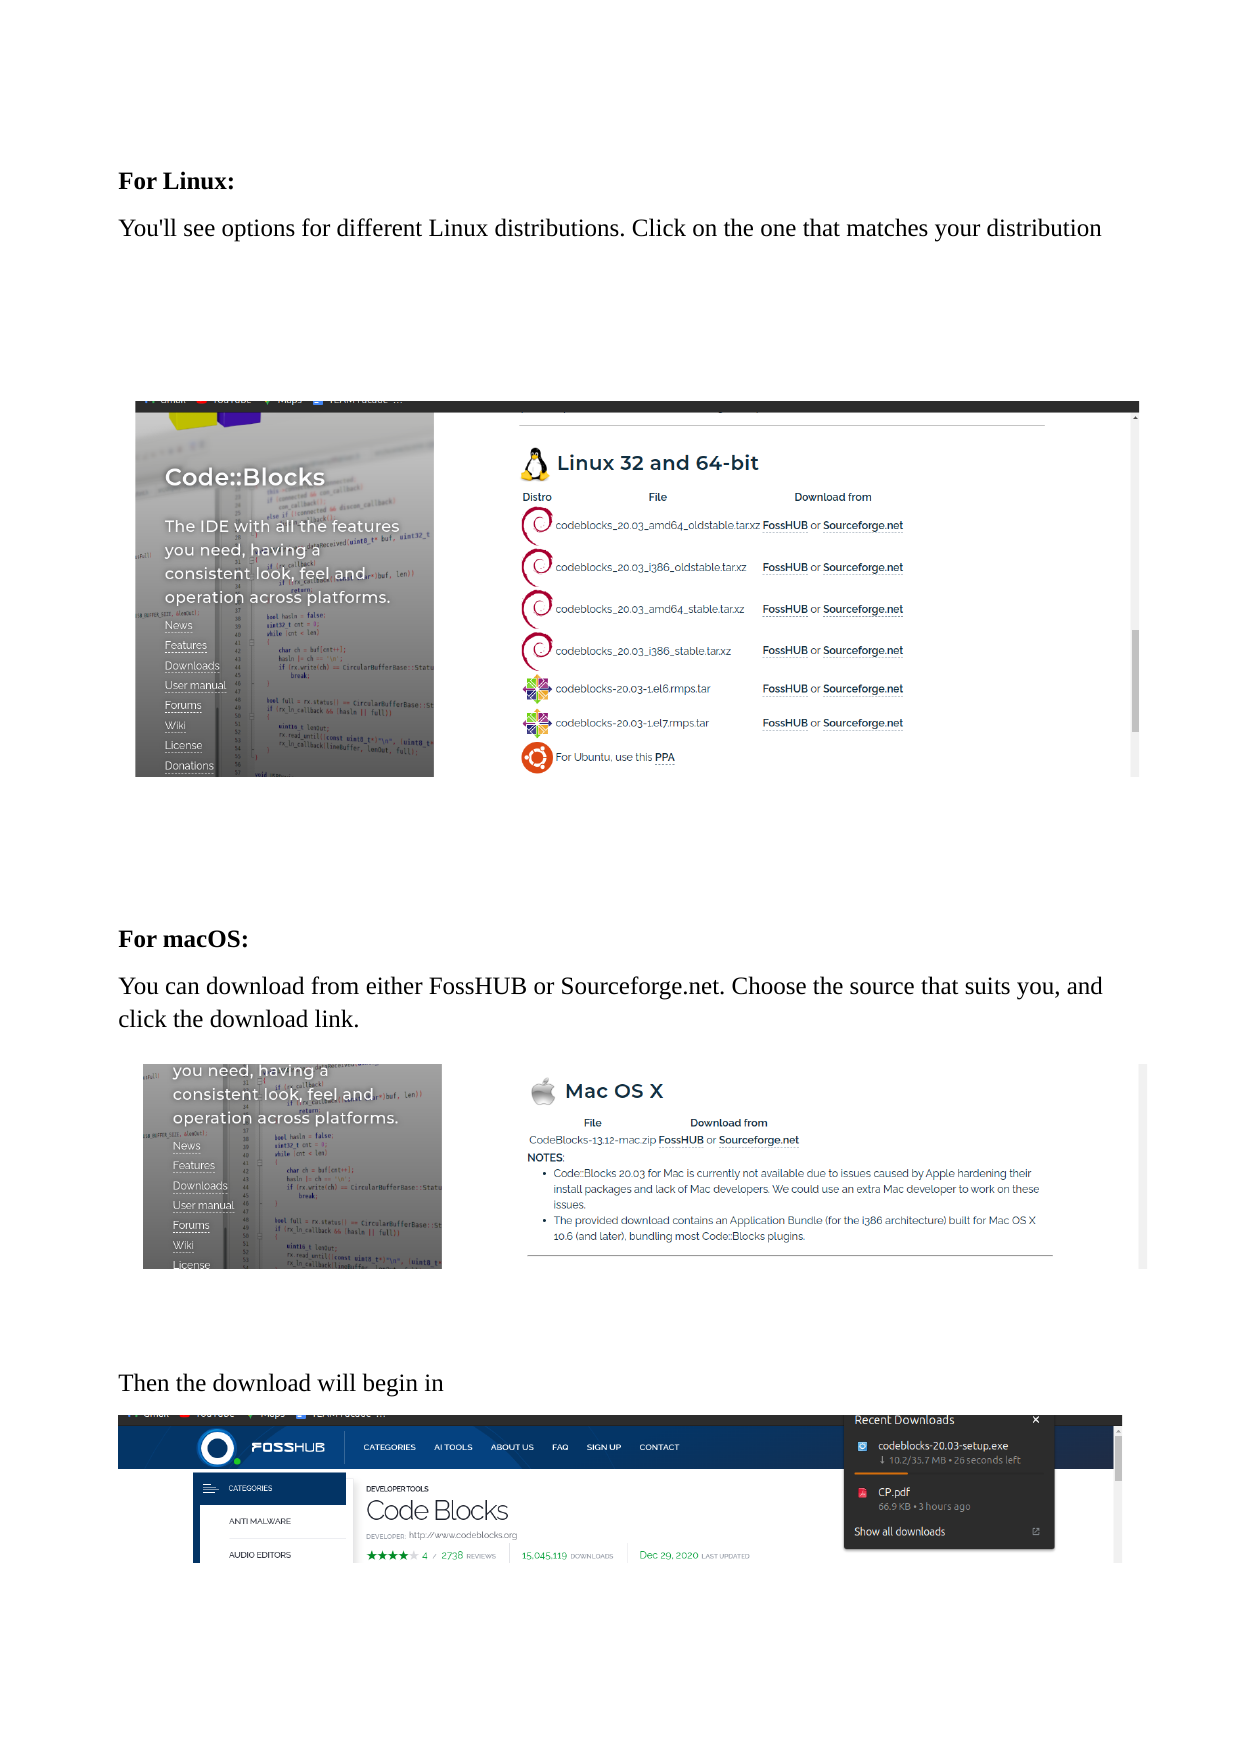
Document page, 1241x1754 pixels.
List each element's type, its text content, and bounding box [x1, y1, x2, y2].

text For Linux: [118, 166, 1122, 194]
text For macOS: [118, 924, 1122, 952]
text Then the download will begin in [118, 1368, 1122, 1397]
text You'll see options for different Linux distributions. Click on the one that matches your distribution [118, 213, 1122, 242]
text You can download from either FossHUB or Sourceforge.net. Choose the source that suits you, and click the download link. [118, 971, 1122, 1033]
picture [135, 401, 1140, 777]
picture [143, 1064, 1148, 1269]
picture [118, 1415, 1123, 1556]
